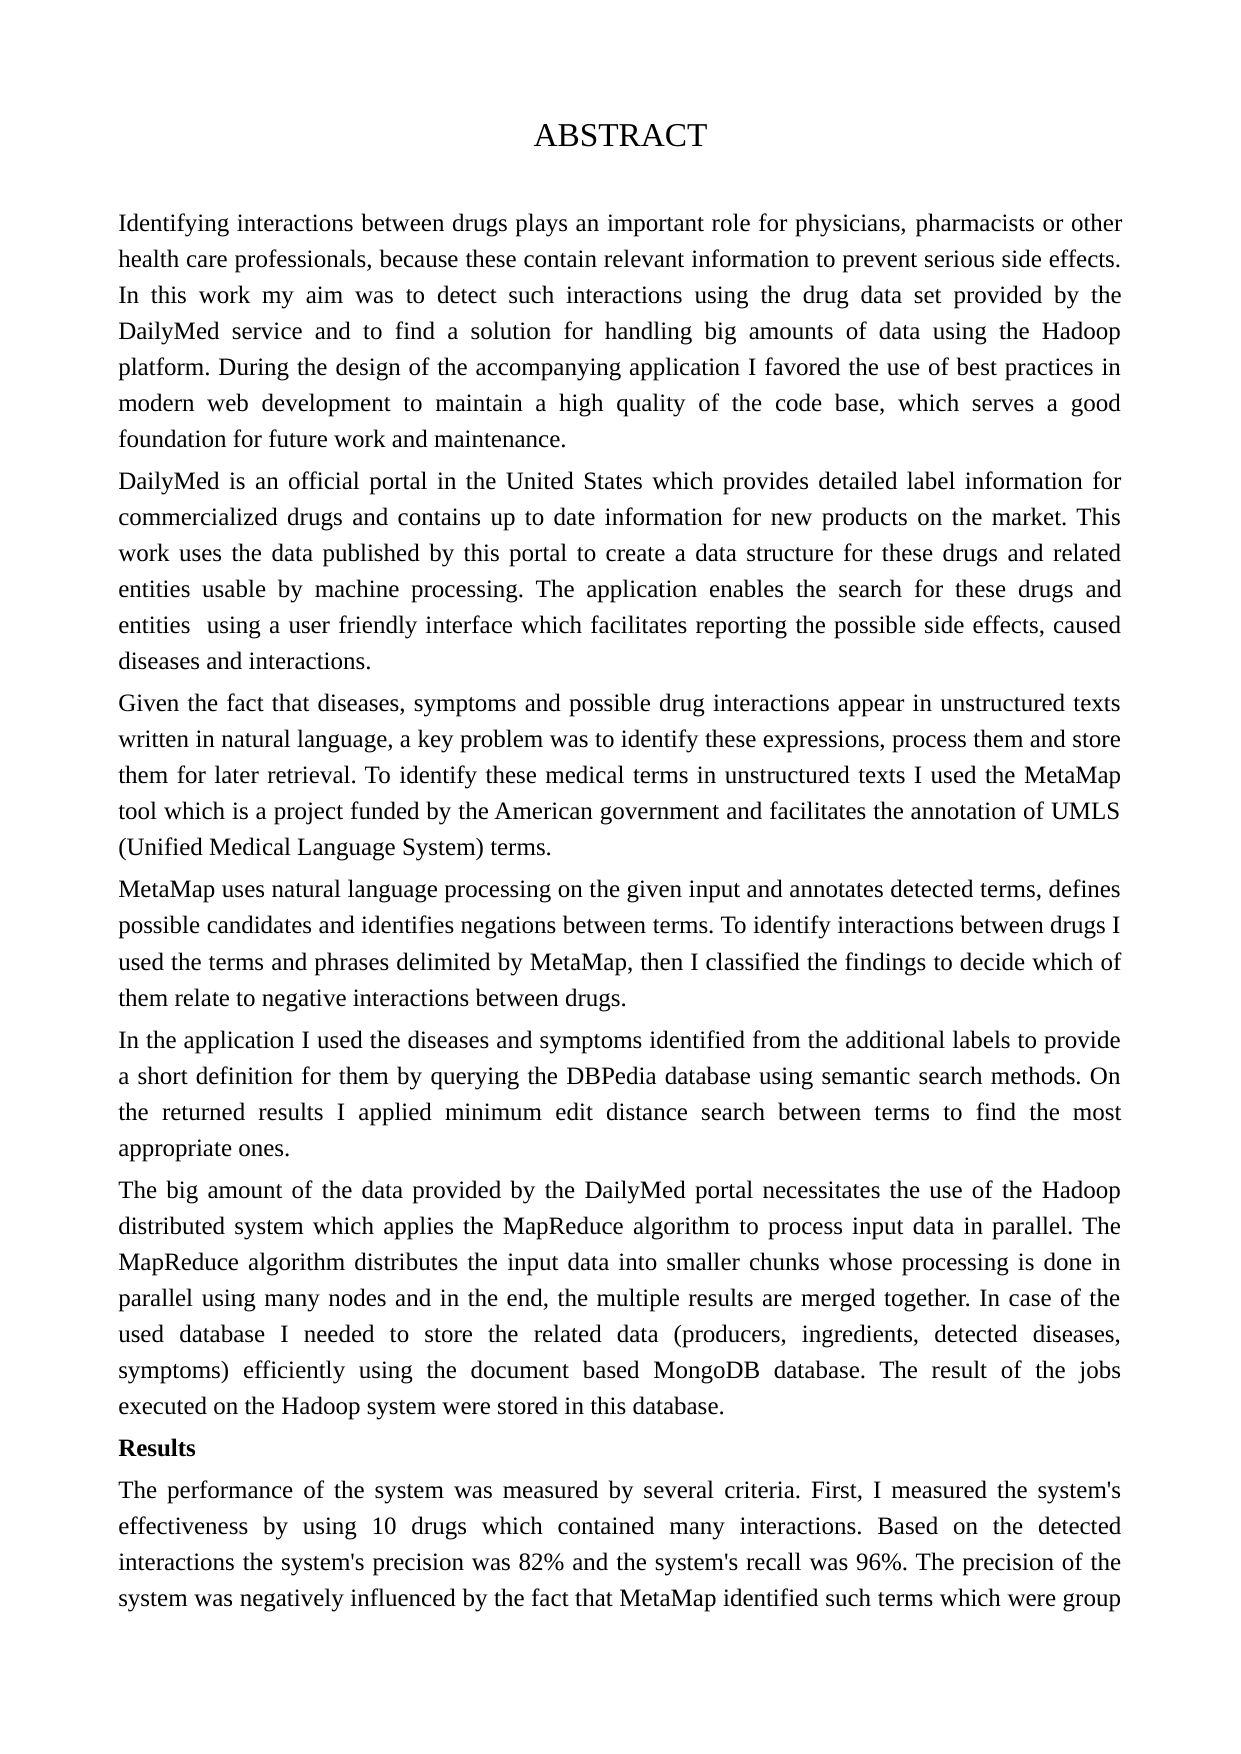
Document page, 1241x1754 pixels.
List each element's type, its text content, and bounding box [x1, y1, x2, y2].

text MetaMap uses natural language processing on the given input and annotates detected terms, defines possible candidates and identifies negations between terms. To identify interactions between drugs I used the terms and phrases delimited by MetaMap, then I classified the findings to decide which of them relate to negative interactions between drugs. [118, 869, 1122, 1013]
text Results [118, 1428, 1122, 1464]
text In the application I used the diseases and symptoms identified from the additional labels to provide a short definition for them by querying the DBPedia database using semantic search methods. On the returned results I applied minimum edit distance search between terms to find the most appropriate ones. [118, 1019, 1122, 1163]
text Identifying interactions between drugs plays an important role for physicians, pharmacists or other health care professionals, because these contain relevant information to prevent serious side effects. In this work my aim was to detect such interactions using the drug data set provided by the DailyMed service and to find a solution for handling big amounts of data using the Hadoop platform. During the design of the accompanying application I favored the use of best practices in modern web development to maintain a high quality of the code base, which serves a good foundation for future work and maintenance. [118, 202, 1122, 454]
text Given the fact that diseases, symptoms and possible drug interactions appear in unstructured texts written in natural language, a key problem was to identify these expressions, process them and store them for later retrieval. To identify these medical terms in unstructured texts I used the MetaMap tool which is a project funded by the American government and facilitates the annotation of UMLS (Unified Medical Language System) terms. [118, 683, 1122, 863]
text The performance of the system was measured by several criteria. First, I measured the system's effectiveness by using 10 drugs which contained many interactions. Based on the detected interactions the system's precision was 82% and the system's recall was 96%. The precision of the system was negatively influenced by the fact that MetaMap identified such terms which were group [118, 1470, 1122, 1614]
text DailyMed is an official portal in the United States which provides detailed label information for commercialized drugs and contains up to date information for new products on the market. This work uses the data published by this portal to create a data structure for these drugs and related entities usable by machine processing. The application enables the search for these drugs and entities using a user friendly interface which facilitates reporting the possible side effects, caused diseases and interactions. [118, 461, 1122, 677]
text ABSTRACT [118, 118, 1122, 154]
text The big amount of the data provided by the DailyMed portal necessitates the use of the Hadoop distributed system which applies the MapReduce algorithm to process input data in parallel. The MapReduce algorithm distributes the input data into smaller chunks whose processing is done in parallel using many nodes and in the end, the multiple results are merged together. In case of the used database I needed to store the related data (producers, ingredients, detected diseases, symptoms) efficiently using the document based MongoDB database. The result of the jobs executed on the Hadoop system were stored in this database. [118, 1169, 1122, 1422]
